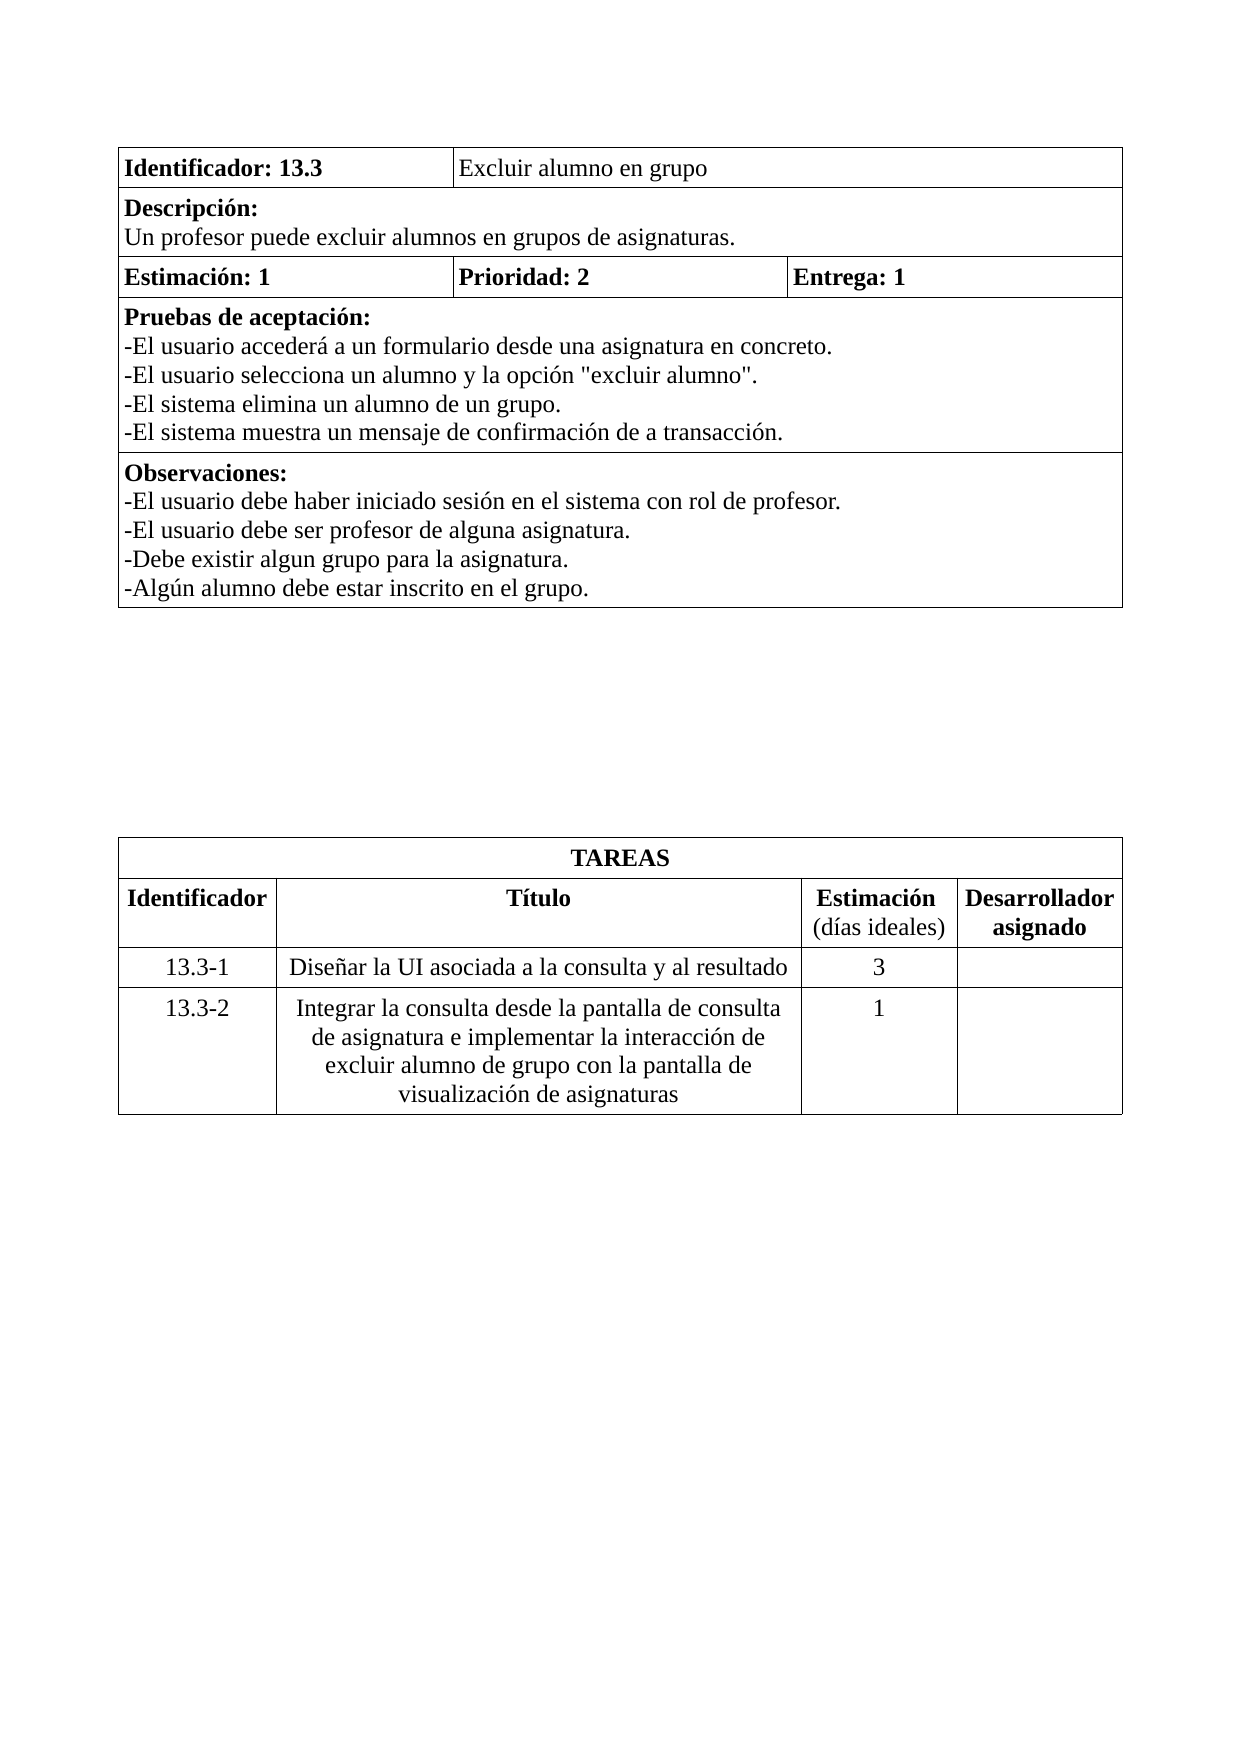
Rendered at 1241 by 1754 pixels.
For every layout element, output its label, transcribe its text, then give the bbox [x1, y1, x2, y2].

table_cell Pruebas de aceptación: -El usuario accederá a un formulario desde una asignatura en concreto. -El usuario selecciona un alumno y la opción "excluir alumno". -El sistema elimina un alumno de un grupo. -El sistema muestra un mensaje de confirmación de a transacción. [119, 298, 1122, 452]
table_cell Diseñar la UI asociada a la consulta y al resultado [277, 948, 801, 987]
table_cell Entrega: 1 [788, 257, 1122, 297]
table_cell Descripción: Un profesor puede excluir alumnos en grupos de asignaturas. [119, 188, 1122, 256]
table_header Excluir alumno en grupo [454, 148, 1122, 187]
table_cell Estimación: 1 [119, 257, 453, 297]
table_header Identificador: 13.3 [119, 148, 453, 187]
table_cell Título [277, 879, 801, 947]
table_cell 13.3-2 [119, 988, 276, 1113]
table_cell 1 [802, 988, 957, 1113]
table_cell 3 [802, 948, 957, 987]
table_cell Desarrollador asignado [958, 879, 1122, 947]
table_cell [958, 988, 1122, 1113]
table_cell 13.3-1 [119, 948, 276, 987]
table_cell Prioridad: 2 [454, 257, 787, 297]
table_cell Integrar la consulta desde la pantalla de consulta de asignatura e implementar la interacción de excluir alumno de grupo con la pantalla de visualización de asignaturas [277, 988, 801, 1113]
table_cell Identificador [119, 879, 276, 947]
table_cell Observaciones: -El usuario debe haber iniciado sesión en el sistema con rol de profesor. -El usuario debe ser profesor de alguna asignatura. -Debe existir algun grupo para la asignatura. -Algún alumno debe estar inscrito en el grupo. [119, 453, 1122, 607]
table_header TAREAS [119, 838, 1122, 878]
table_cell Estimación (días ideales) [802, 879, 957, 947]
table_cell [958, 948, 1122, 987]
